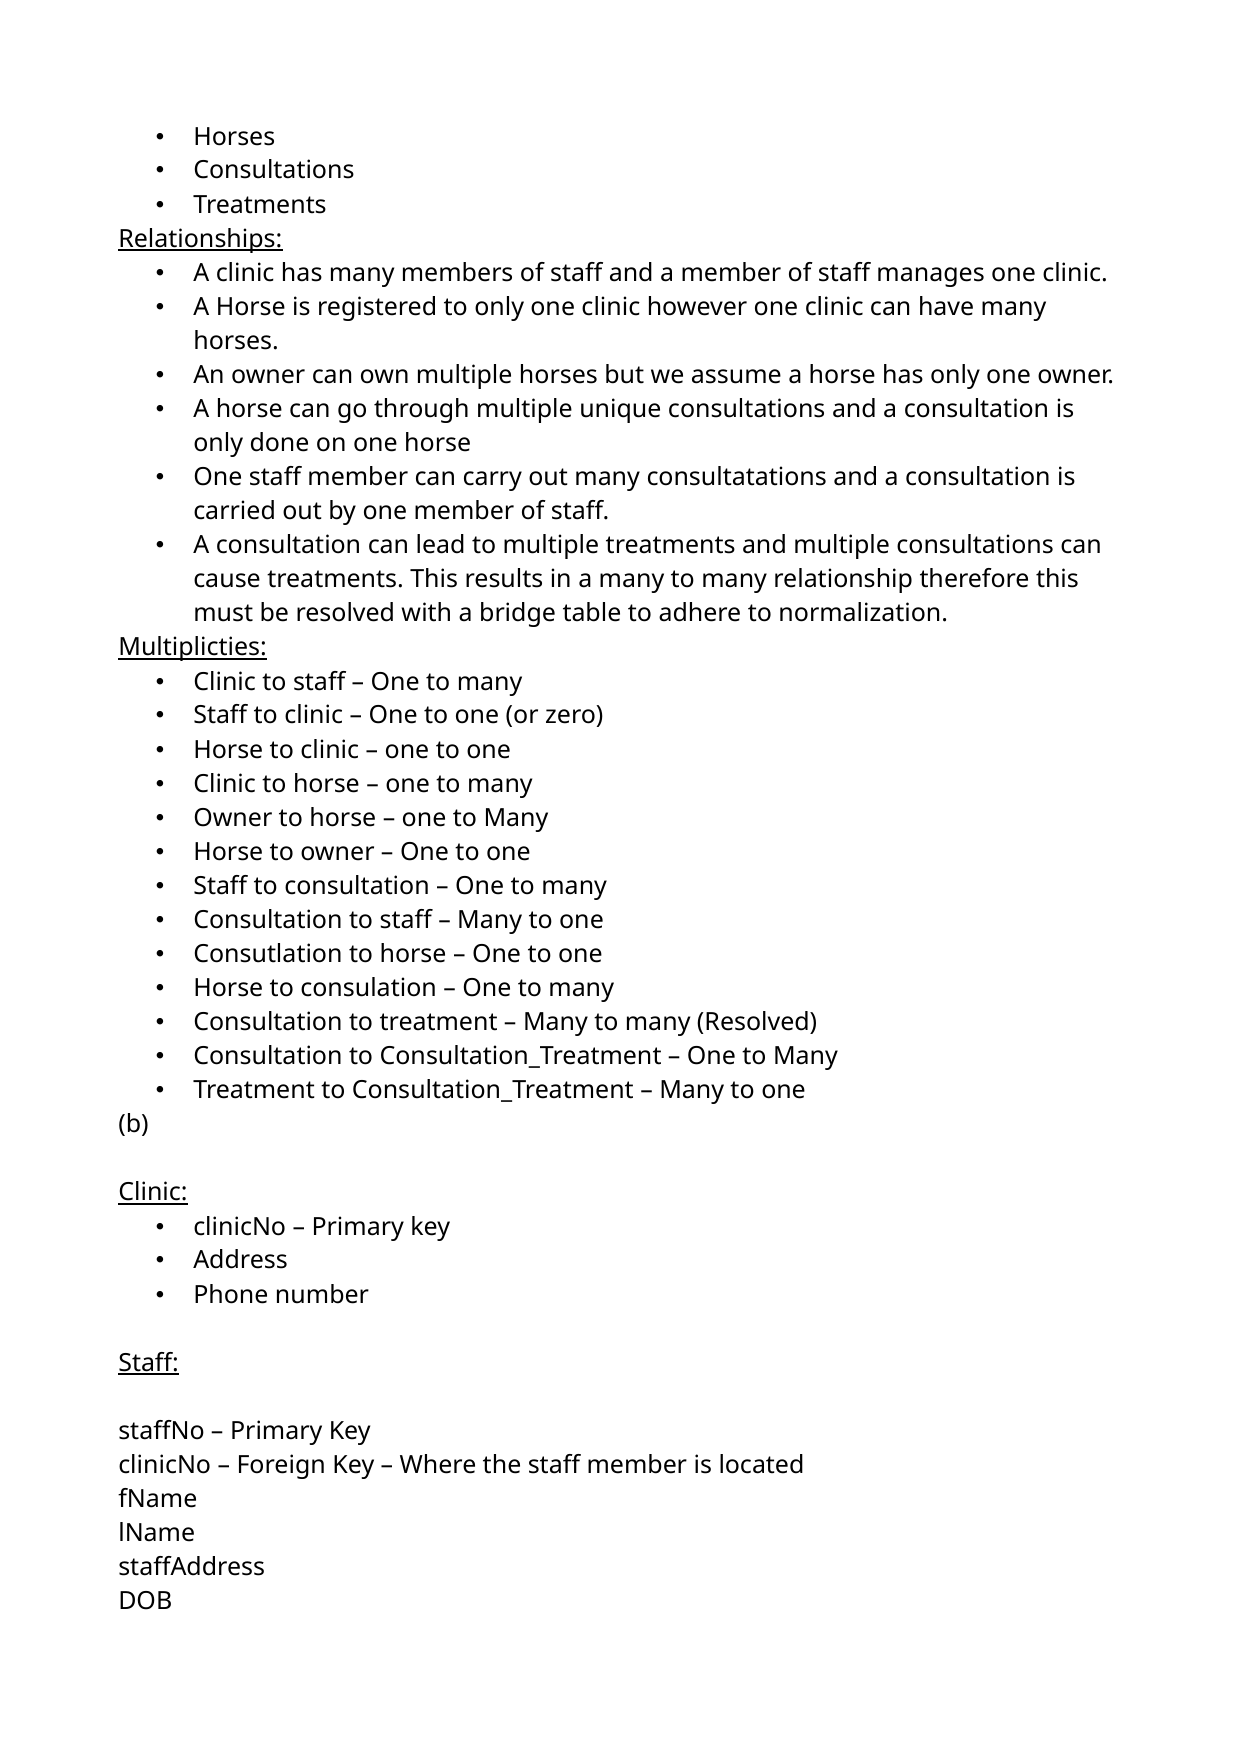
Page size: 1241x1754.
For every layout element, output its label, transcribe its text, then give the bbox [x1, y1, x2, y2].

list Consutlation to horse – One to one [156, 936, 1122, 970]
list Consultation to staff – Many to one [156, 902, 1122, 936]
list Horse to clinic – one to one [156, 731, 1122, 765]
list A Horse is registered to only one clinic however one clinic can have many horses. [156, 288, 1122, 357]
list Address [156, 1242, 1122, 1276]
list One staff member can carry out many consultatations and a consultation is carried out by one member of staff. [156, 459, 1122, 527]
text Relationships: [118, 220, 1122, 254]
list clinicNo – Primary key [156, 1208, 1122, 1242]
list Staff to consultation – One to many [156, 867, 1122, 902]
list A horse can go through multiple unique consultations and a consultation is only done on one horse [156, 391, 1122, 459]
list Horse to consulation – One to many [156, 970, 1122, 1004]
list A clinic has many members of staff and a member of staff manages one clinic. [156, 254, 1122, 288]
list Clinic to staff – One to many [156, 663, 1122, 697]
list Horse to owner – One to one [156, 833, 1122, 867]
text lName [118, 1515, 1122, 1549]
list An owner can own multiple horses but we assume a horse has only one owner. [156, 357, 1122, 391]
list Treatment to Consultation_Treatment – Many to one [156, 1072, 1122, 1106]
text DOB [118, 1583, 1122, 1617]
text (b) [118, 1106, 1122, 1140]
text Multiplicties: [118, 629, 1122, 663]
list Horses [156, 118, 1122, 152]
text Clinic: [118, 1174, 1122, 1208]
text staffAddress [118, 1549, 1122, 1583]
text clinicNo – Foreign Key – Where the staff member is located [118, 1447, 1122, 1481]
list Treatments [156, 186, 1122, 220]
list Consultations [156, 152, 1122, 186]
list Consultation to treatment – Many to many (Resolved) [156, 1004, 1122, 1038]
list Phone number [156, 1276, 1122, 1310]
list A consultation can lead to multiple treatments and multiple consultations can cause treatments. This results in a many to many relationship therefore this must be resolved with a bridge table to adhere to normalization. [156, 527, 1122, 629]
text fName [118, 1481, 1122, 1515]
text staffNo – Primary Key [118, 1412, 1122, 1447]
list Consultation to Consultation_Treatment – One to Many [156, 1038, 1122, 1072]
text Staff: [118, 1344, 1122, 1378]
list Owner to horse – one to Many [156, 799, 1122, 833]
list Staff to clinic – One to one (or zero) [156, 697, 1122, 731]
list Clinic to horse – one to many [156, 765, 1122, 799]
